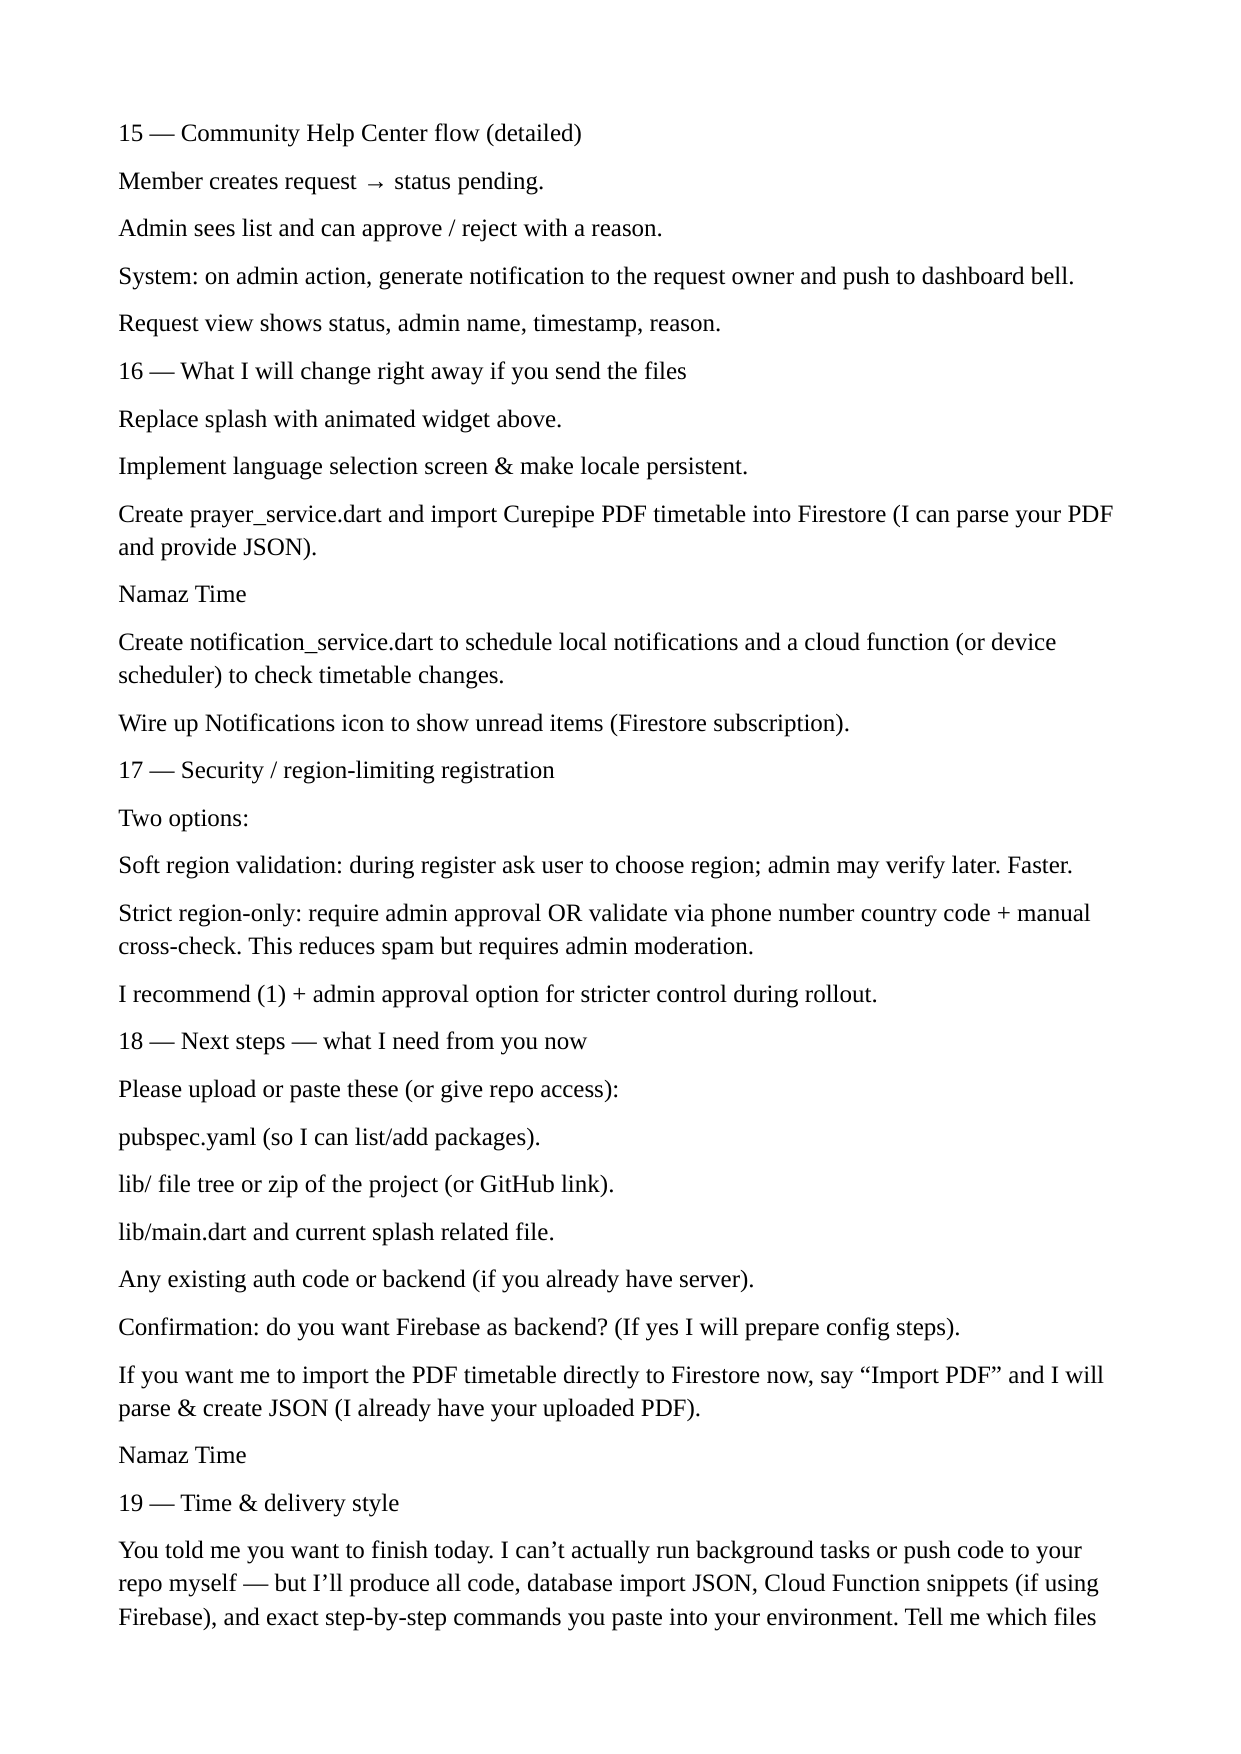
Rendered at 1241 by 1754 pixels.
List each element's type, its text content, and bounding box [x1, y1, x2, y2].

text Namaz Time [118, 579, 1122, 608]
text If you want me to import the PDF timetable directly to Firestore now, say “Import PDF” and I will parse & create JSON (I already have your uploaded PDF). [118, 1360, 1122, 1421]
text Create notification_service.dart to schedule local notifications and a cloud function (or device scheduler) to check timetable changes. [118, 627, 1122, 689]
text Namaz Time [118, 1440, 1122, 1469]
text pubspec.yaml (so I can list/add packages). [118, 1122, 1122, 1150]
text Strict region-only: require admin approval OR validate via phone number country code + manual cross-check. This reduces spam but requires admin moderation. [118, 898, 1122, 960]
text lib/ file tree or zip of the project (or GitHub link). [118, 1169, 1122, 1198]
text Please upload or paste these (or give repo access): [118, 1074, 1122, 1103]
text Confirmation: do you want Firebase as backend? (If yes I will prepare config steps). [118, 1312, 1122, 1341]
text 15 — Community Help Center flow (detailed) [118, 118, 1122, 147]
text I recommend (1) + admin approval option for stricter control during rollout. [118, 979, 1122, 1008]
text 17 — Security / region-limiting registration [118, 755, 1122, 784]
text Create prayer_service.dart and import Curepipe PDF timetable into Firestore (I can parse your PDF and provide JSON). [118, 499, 1122, 561]
text Replace splash with animated widget above. [118, 404, 1122, 432]
text Any existing auth code or backend (if you already have server). [118, 1264, 1122, 1293]
text 18 — Next steps — what I need from you now [118, 1026, 1122, 1055]
text Soft region validation: during register ask user to choose region; admin may verify later. Faster. [118, 851, 1122, 879]
text Member creates request → status pending. [118, 166, 1122, 194]
text Admin sees list and can approve / reject with a reason. [118, 213, 1122, 242]
text Wire up Notifications icon to show unread items (Firestore subscription). [118, 708, 1122, 737]
text 19 — Time & delivery style [118, 1488, 1122, 1517]
text Two options: [118, 803, 1122, 832]
text You told me you want to finish today. I can’t actually run background tasks or push code to your repo myself — but I’ll produce all code, database import JSON, Cloud Function snippets (if using Firebase), and exact step-by-step commands you paste into your environment. Tell me which files [118, 1536, 1122, 1630]
text System: on admin action, generate notification to the request owner and push to dashboard bell. [118, 261, 1122, 290]
text Implement language selection screen & make locale persistent. [118, 451, 1122, 480]
text Request view shows status, admin name, timestamp, reason. [118, 308, 1122, 337]
text lib/main.dart and current splash related file. [118, 1217, 1122, 1246]
text 16 — What I will change right away if you send the files [118, 356, 1122, 385]
